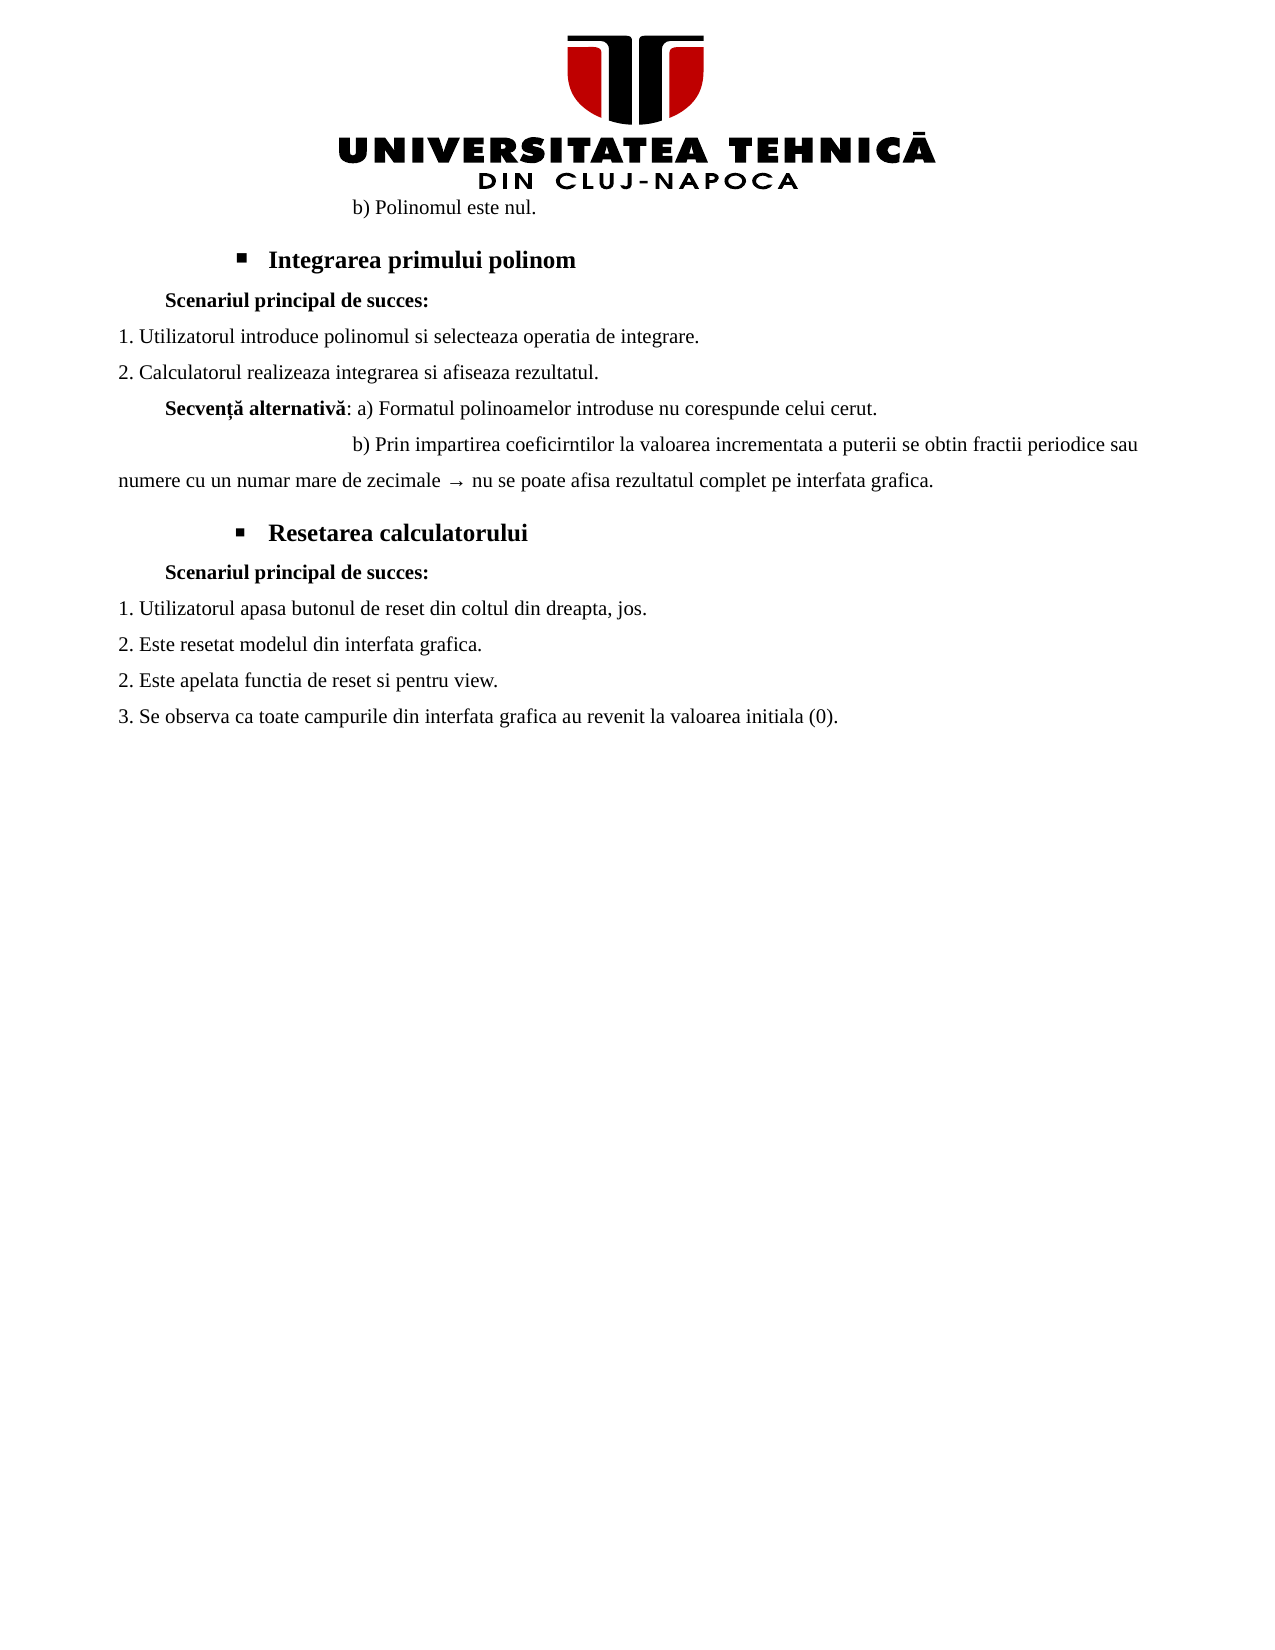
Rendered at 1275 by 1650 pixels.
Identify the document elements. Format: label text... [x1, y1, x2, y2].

text b) Prin impartirea coeficirntilor la valoarea incrementata a puterii se obtin fractii periodice sau numere cu un numar mare de zecimale → nu se poate afisa rezultatul complet pe interfata grafica. [118, 432, 1157, 492]
text 3. Se observa ca toate campurile din interfata grafica au revenit la valoarea initiala (0). [118, 704, 1157, 728]
text b) Polinomul este nul. [352, 195, 1157, 219]
text 2. Este apelata functia de reset si pentru view. [118, 668, 1157, 692]
text Scenariul principal de succes: 1. Utilizatorul apasa butonul de reset din coltul din dreapta, jos. [118, 560, 1157, 620]
subtitle Integrarea primului polinom [231, 246, 1157, 275]
subtitle Resetarea calculatorului [231, 518, 1157, 547]
text Secvență alternativă: a) Formatul polinoamelor introduse nu corespunde celui cerut. [118, 396, 1157, 420]
text Scenariul principal de succes: 1. Utilizatorul introduce polinomul si selecteaza operatia de integrare. [118, 288, 1157, 348]
text 2. Calculatorul realizeaza integrarea si afiseaza rezultatul. [118, 360, 1157, 384]
text 2. Este resetat modelul din interfata grafica. [118, 632, 1157, 656]
